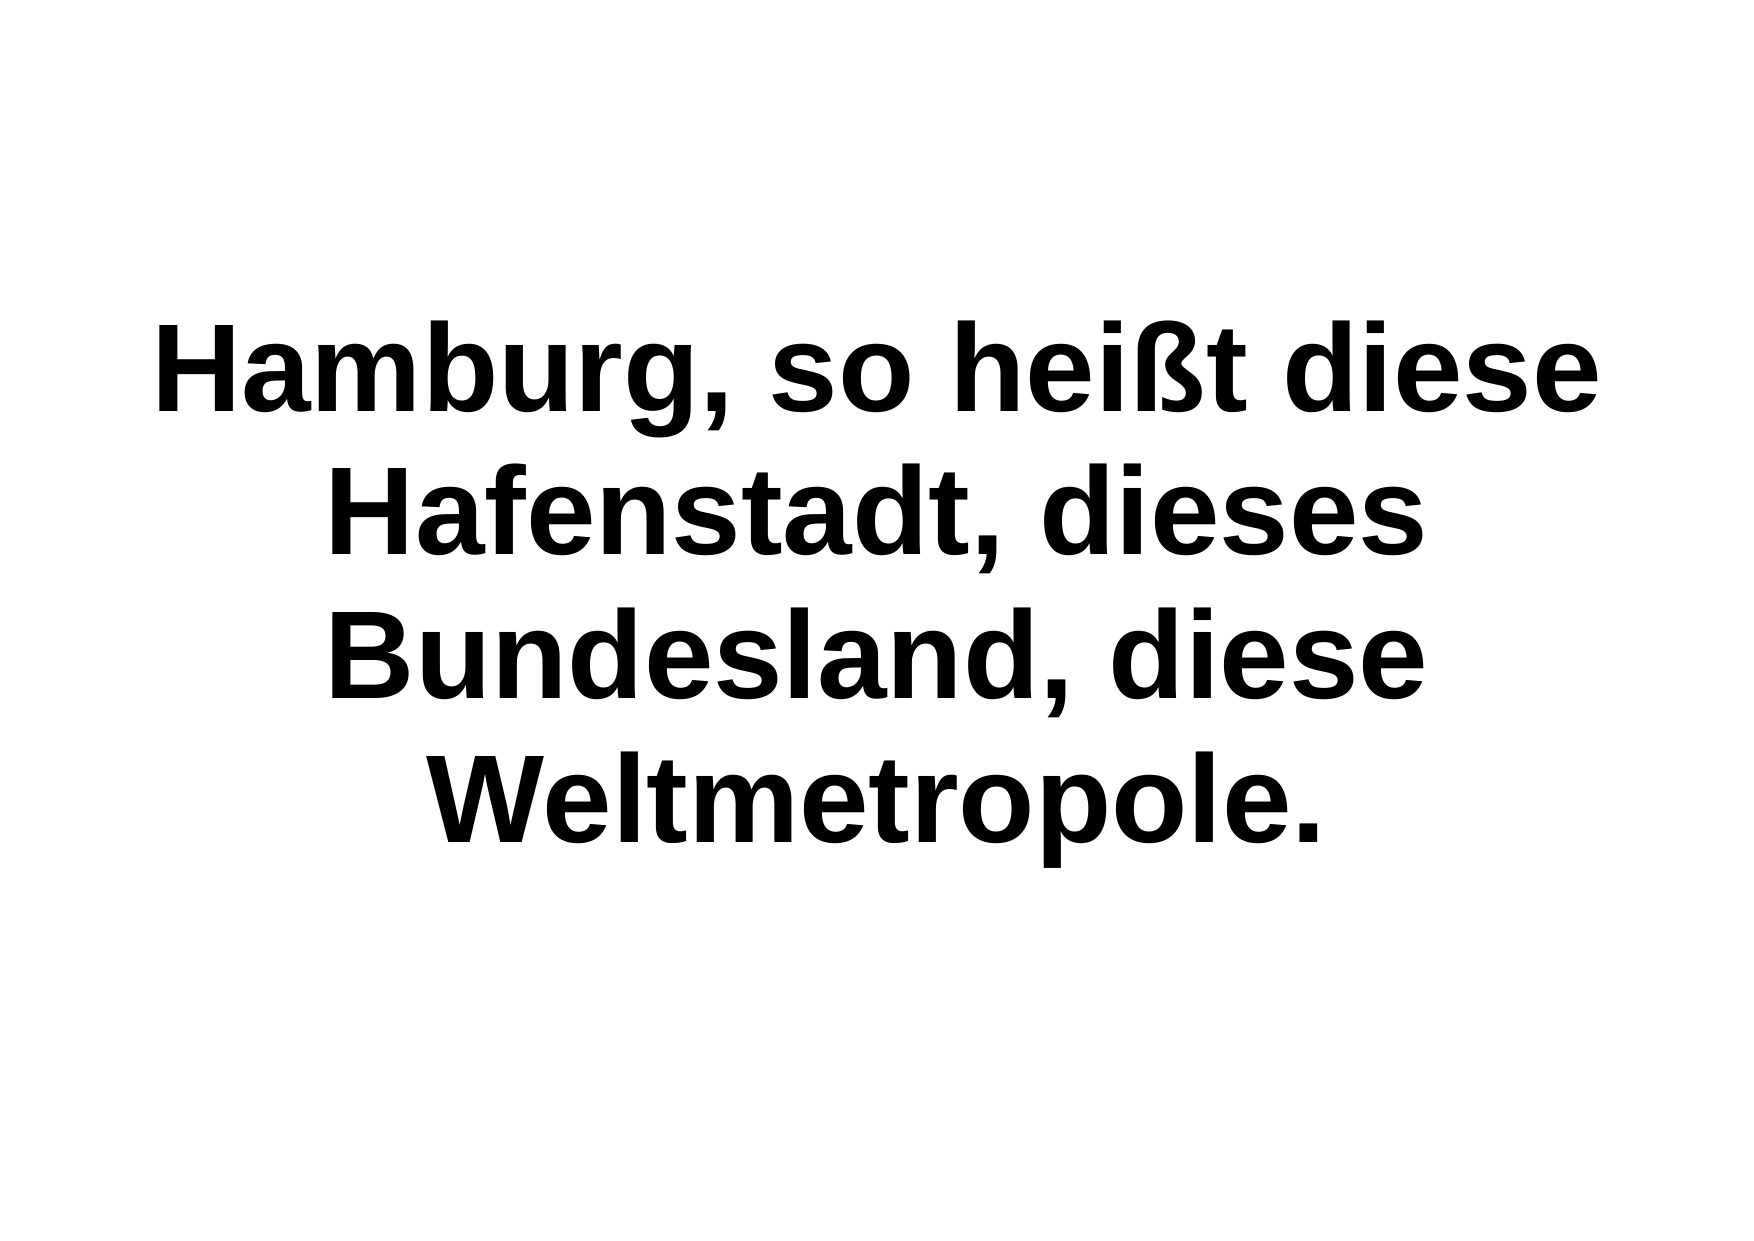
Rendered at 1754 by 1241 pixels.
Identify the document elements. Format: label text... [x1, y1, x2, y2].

text Hamburg, so heißt diese Hafenstadt, dieses Bundesland, diese Weltmetropole. [118, 150, 1635, 869]
